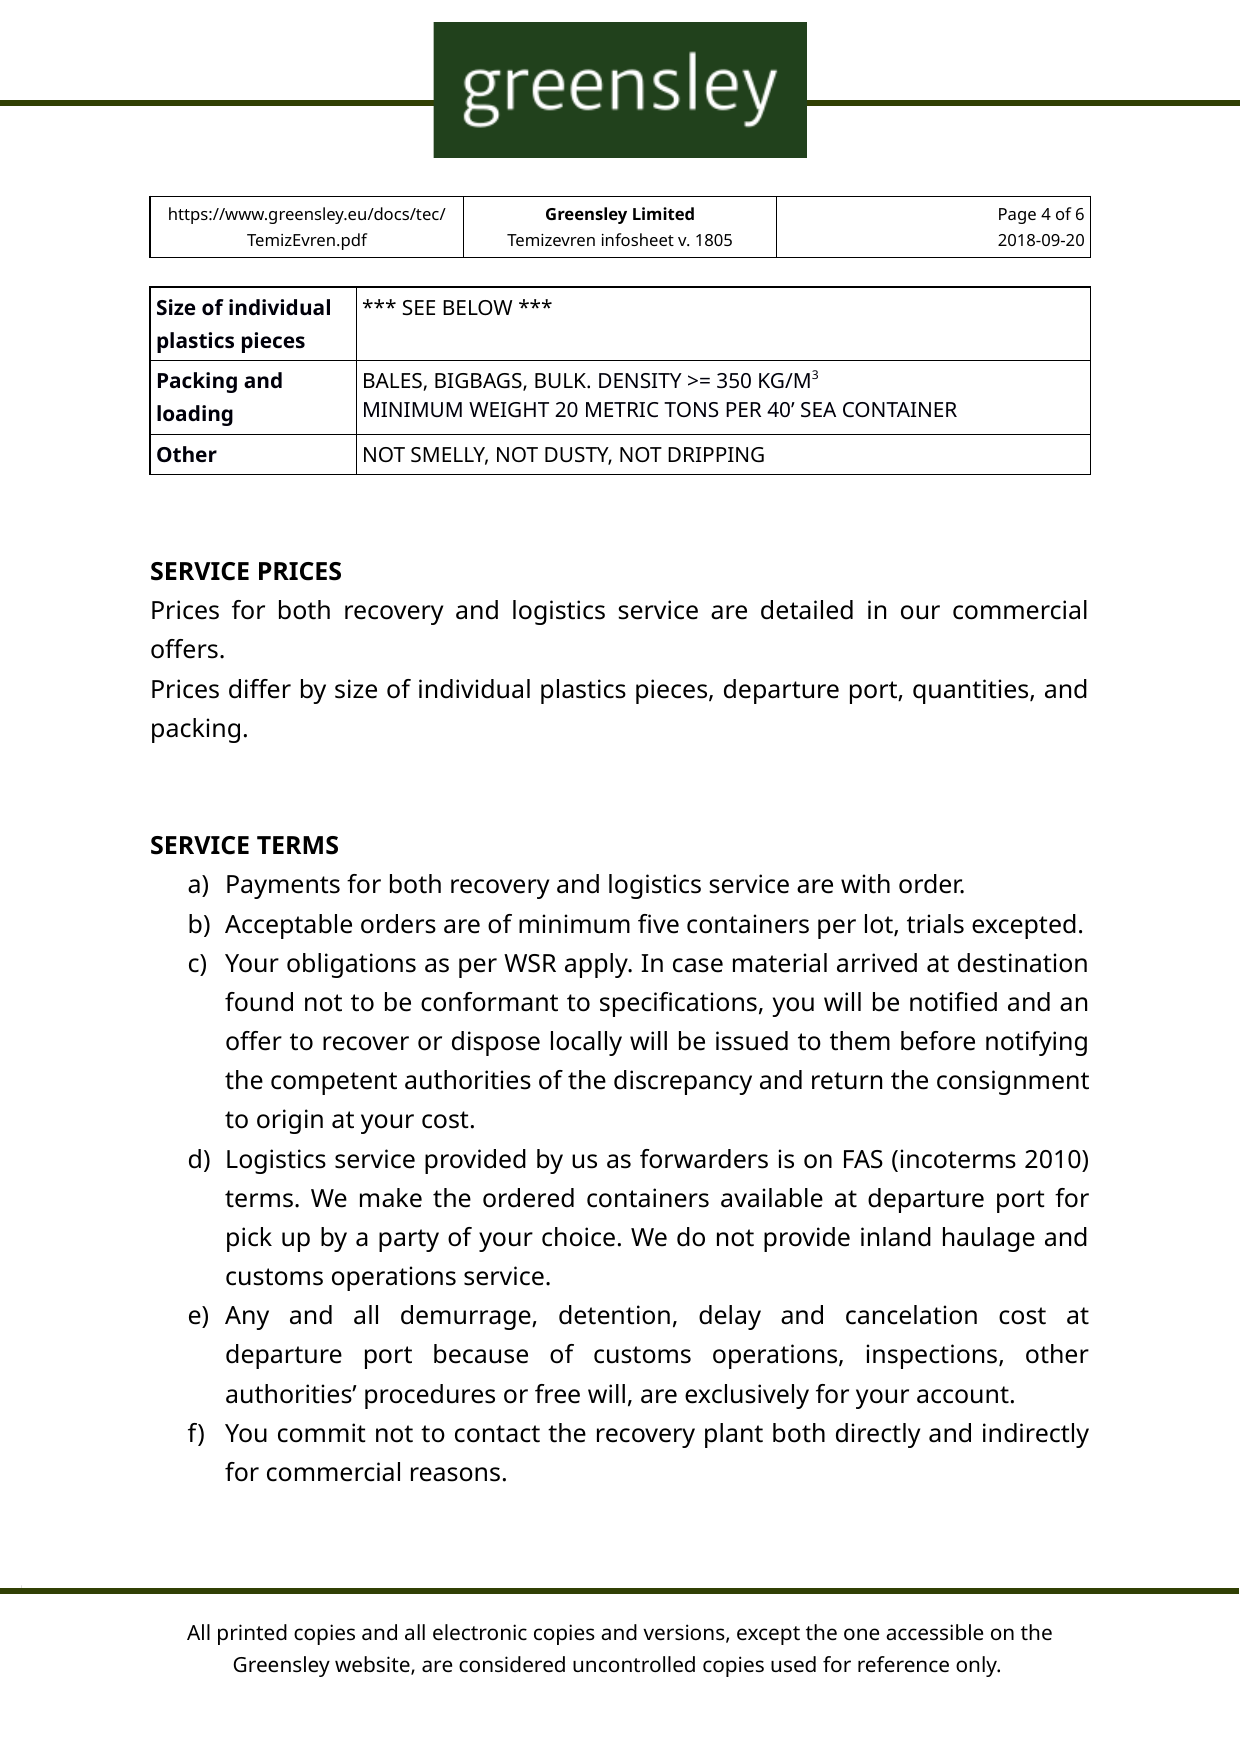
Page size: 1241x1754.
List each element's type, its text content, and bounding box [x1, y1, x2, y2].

list You commit not to contact the recovery plant both directly and indirectly for commercial reasons. [187, 1415, 1090, 1489]
table_cell Other [151, 435, 356, 474]
list Logistics service provided by us as forwarders is on FAS (incoterms 2010) terms. We make the ordered containers available at departure port for pick up by a party of your choice. We do not provide inland haulage and customs operations service. [187, 1141, 1090, 1293]
list Payments for both recovery and logistics service are with order. [187, 867, 1090, 901]
text Prices for both recovery and logistics service are detailed in our commercial offers. [150, 593, 1090, 666]
table_cell BALES, BIGBAGS, BULK. DENSITY >= 350 KG/M3 MINIMUM WEIGHT 20 METRIC TONS PER 40’ SEA CONTAINER [357, 361, 1090, 433]
text SERVICE PRICES [150, 554, 1090, 588]
list Any and all demurrage, detention, delay and cancelation cost at departure port because of customs operations, inspections, other authorities’ procedures or free will, are exclusively for your account. [187, 1298, 1090, 1410]
list Acceptable orders are of minimum five containers per lot, trials excepted. [187, 906, 1090, 940]
table_cell *** SEE BELOW *** [357, 288, 1090, 360]
picture [433, 22, 807, 158]
text Prices differ by size of individual plastics pieces, departure port, quantities, and packing. [150, 671, 1090, 744]
table_cell NOT SMELLY, NOT DUSTY, NOT DRIPPING [357, 435, 1090, 474]
table_cell Packing and loading [151, 361, 356, 433]
text SERVICE TERMS [150, 828, 1090, 862]
table_cell Size of individual plastics pieces [151, 288, 356, 360]
list Your obligations as per WSR apply. In case material arrived at destination found not to be conformant to specifications, you will be notified and an offer to recover or dispose locally will be issued to them before notifying the competent authorities of the discrepancy and return the consignment to origin at your cost. [187, 945, 1090, 1136]
